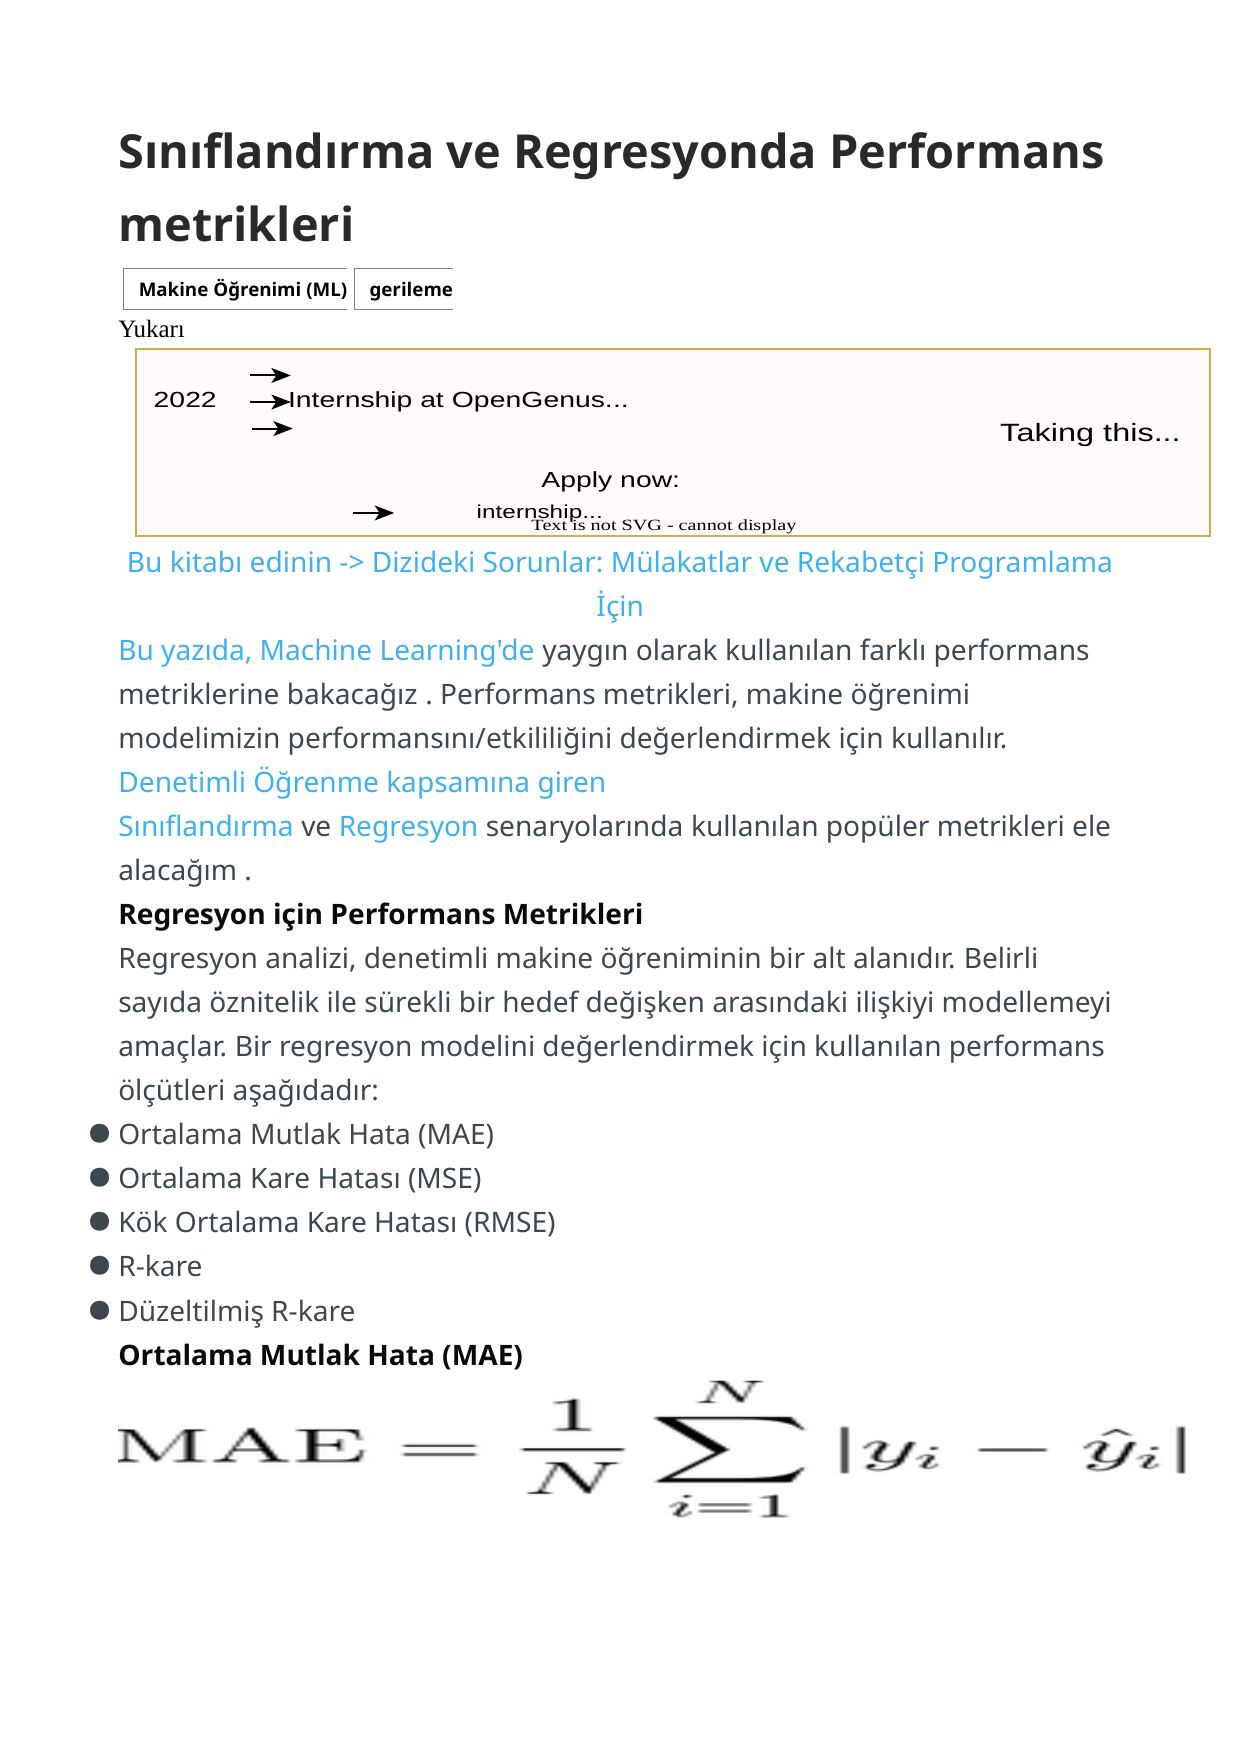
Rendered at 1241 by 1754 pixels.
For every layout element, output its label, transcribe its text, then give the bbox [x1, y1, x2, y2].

list Ortalama Mutlak Hata (MAE) [118, 1114, 1122, 1153]
list Ortalama Kare Hatası (MSE) [118, 1159, 1122, 1197]
list Kök Ortalama Kare Hatası (RMSE) [118, 1203, 1122, 1241]
subtitle gerileme [355, 268, 1117, 309]
text Yukarı [118, 314, 1122, 343]
list R-kare [118, 1247, 1122, 1285]
picture [118, 1378, 1212, 1538]
text Denetimli Öğrenme kapsamına giren Sınıflandırma ve Regresyon senaryolarında kullanılan popüler metrikleri ele alacağım . [118, 762, 1122, 889]
text Bu yazıda, Machine Learning'de yaygın olarak kullanılan farklı performans metriklerine bakacağız . Performans metrikleri, makine öğrenimi modelimizin performansını/etkililiğini değerlendirmek için kullanılır. [118, 630, 1122, 757]
subtitle Makine Öğrenimi (ML) [124, 268, 354, 309]
text Bu kitabı edinin -> Dizideki Sorunlar: Mülakatlar ve Rekabetçi Programlama İçin [118, 542, 1122, 624]
subtitle Sınıflandırma ve Regresyonda Performans metrikleri [118, 118, 1122, 255]
subtitle Regresyon için Performans Metrikleri [118, 895, 1122, 933]
subtitle Ortalama Mutlak Hata (MAE) [118, 1335, 1122, 1373]
list Düzeltilmiş R-kare [118, 1291, 1122, 1329]
text Regresyon analizi, denetimli makine öğreniminin bir alt alanıdır. Belirli sayıda öznitelik ile sürekli bir hedef değişken arasındaki ilişkiyi modellemeyi amaçlar. Bir regresyon modelini değerlendirmek için kullanılan performans ölçütleri aşağıdadır: [118, 938, 1122, 1109]
